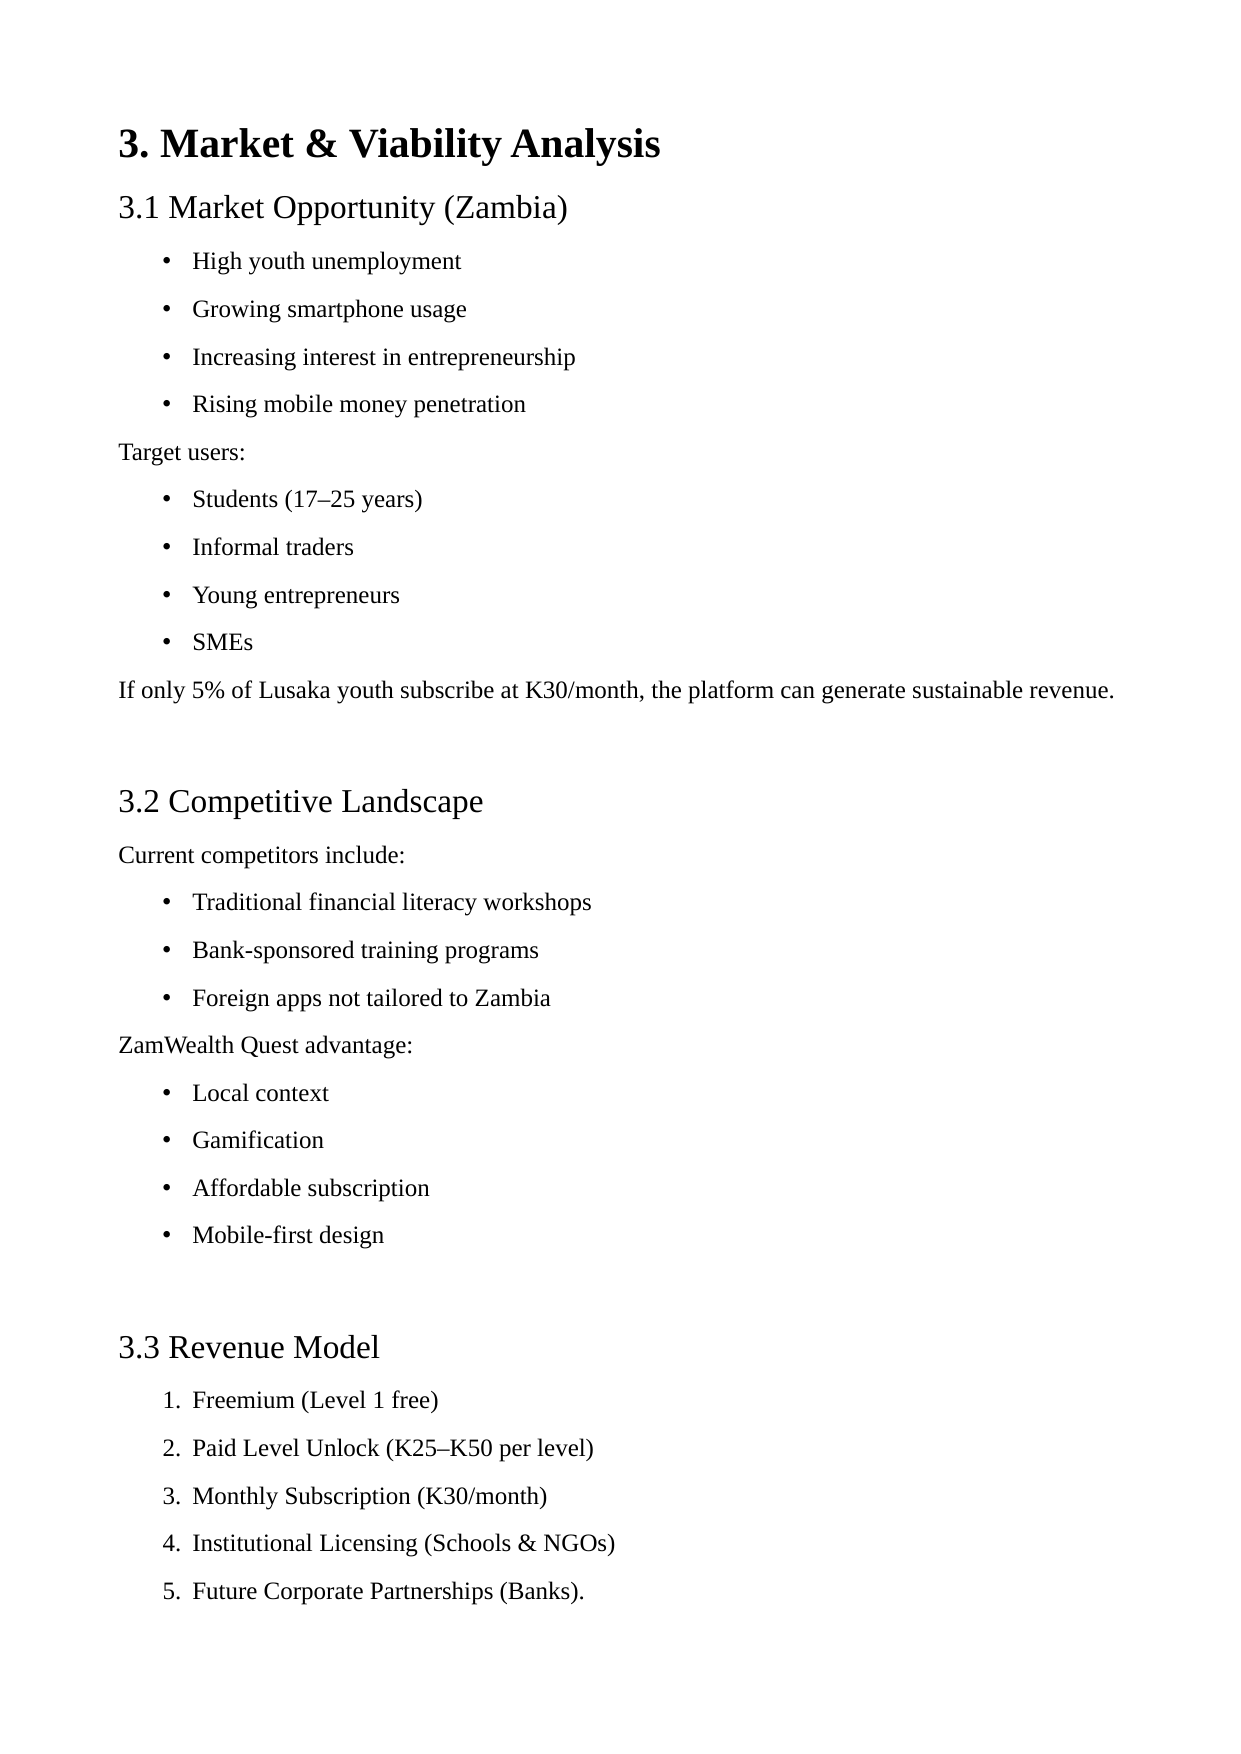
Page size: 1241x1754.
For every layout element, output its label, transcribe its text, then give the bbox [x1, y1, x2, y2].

text If only 5% of Lusaka youth subscribe at K30/month, the platform can generate sustainable revenue. [118, 675, 1122, 704]
list Increasing interest in entrepreneurship [162, 342, 1122, 370]
list Traditional financial literacy workshops [162, 887, 1122, 916]
list Bank-sponsored training programs [162, 935, 1122, 964]
list Monthly Subscription (K30/month) [162, 1481, 1122, 1509]
list Students (17–25 years) [162, 484, 1122, 513]
text ZamWealth Quest advantage: [118, 1030, 1122, 1059]
subtitle 3. Market & Viability Analysis [118, 118, 1122, 166]
list Institutional Licensing (Schools & NGOs) [162, 1528, 1122, 1557]
list Future Corporate Partnerships (Banks). [162, 1576, 1122, 1605]
text Current competitors include: [118, 840, 1122, 868]
list Mobile-first design [162, 1221, 1122, 1249]
list Informal traders [162, 532, 1122, 561]
list Young entrepreneurs [162, 580, 1122, 608]
list Freemium (Level 1 free) [162, 1386, 1122, 1414]
list Rising mobile money penetration [162, 389, 1122, 418]
list Affordable subscription [162, 1173, 1122, 1202]
list Paid Level Unlock (K25–K50 per level) [162, 1433, 1122, 1462]
list High youth unemployment [162, 246, 1122, 275]
list Local context [162, 1078, 1122, 1107]
list Foreign apps not tailored to Zambia [162, 983, 1122, 1011]
list Growing smartphone usage [162, 294, 1122, 323]
list SMEs [162, 627, 1122, 656]
text Target users: [118, 437, 1122, 466]
subtitle 3.3 Revenue Model [118, 1327, 1122, 1365]
subtitle 3.1 Market Opportunity (Zambia) [118, 188, 1122, 226]
list Gamification [162, 1125, 1122, 1154]
subtitle 3.2 Competitive Landscape [118, 781, 1122, 819]
